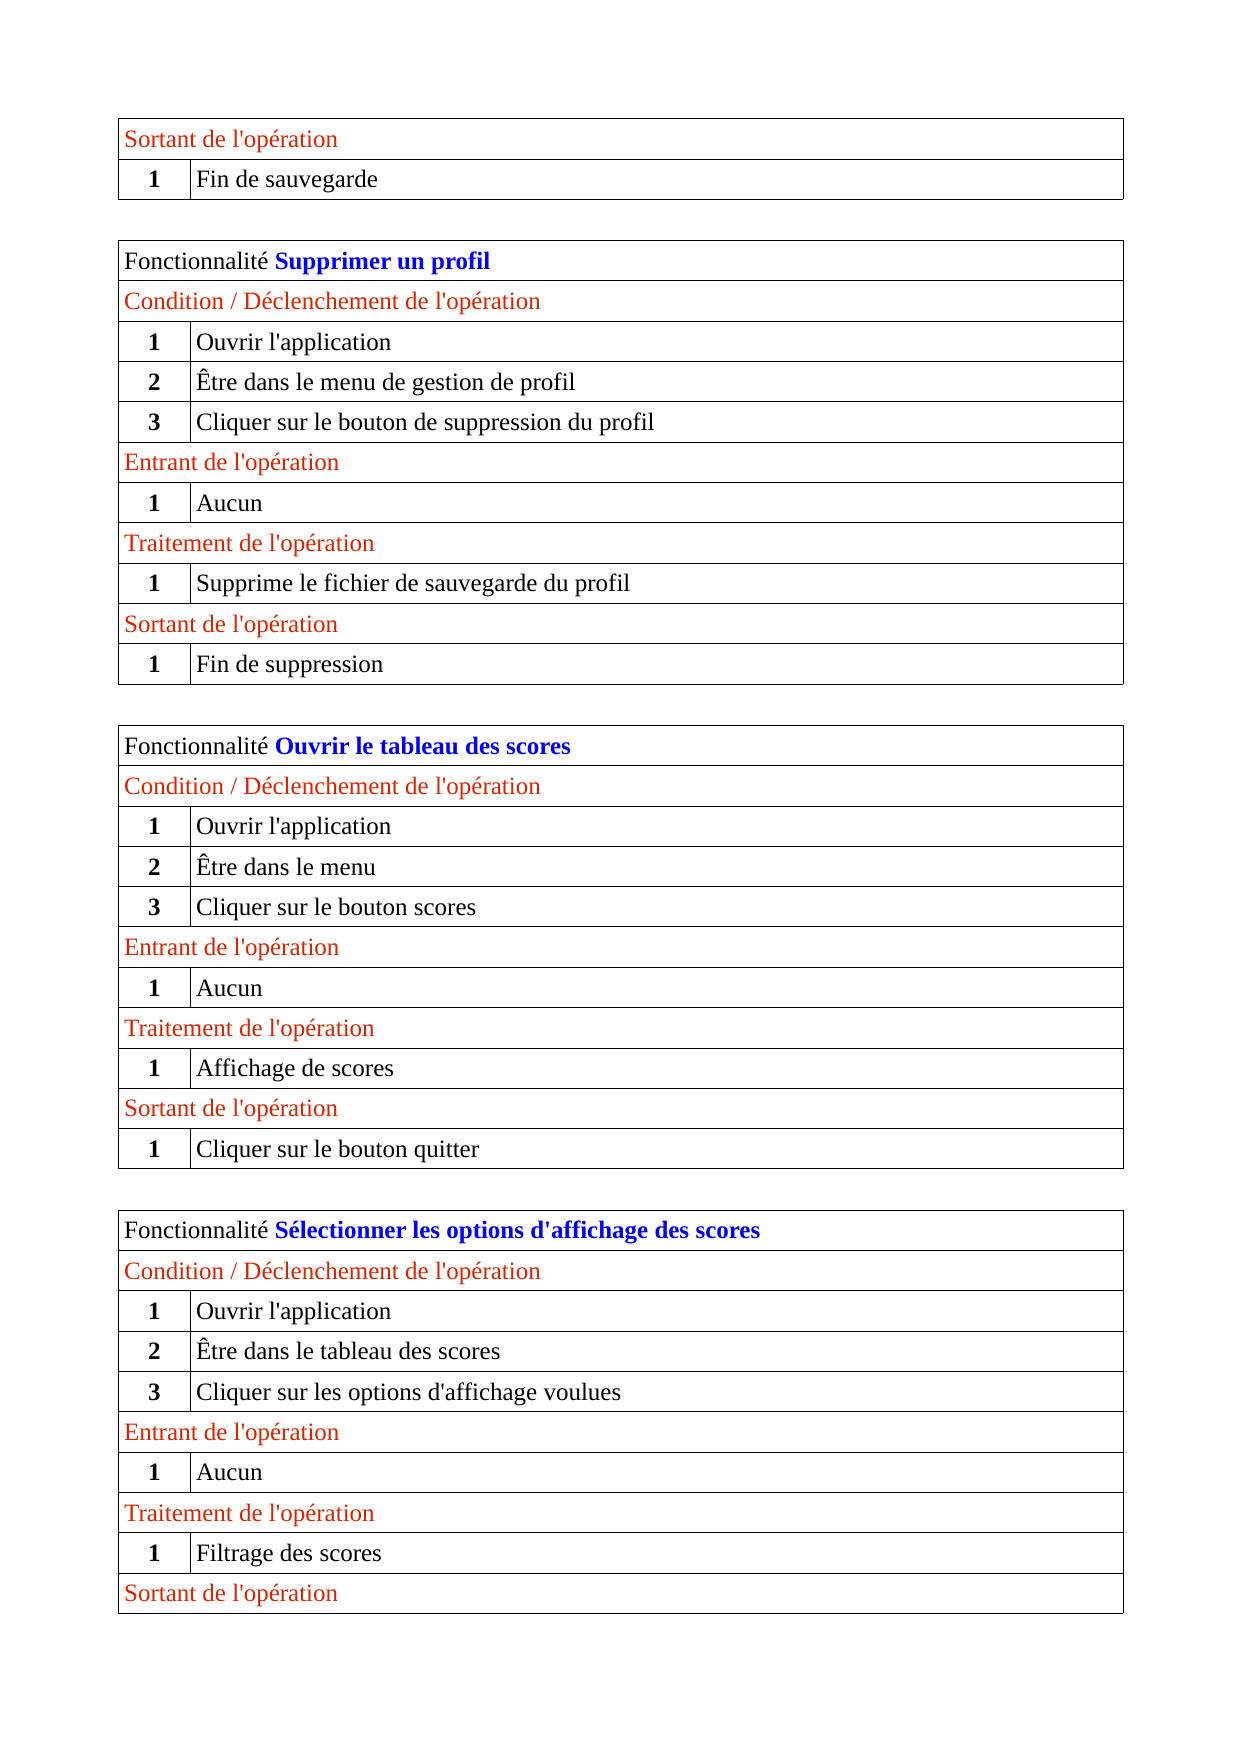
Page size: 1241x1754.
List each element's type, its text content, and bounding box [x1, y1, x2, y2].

table_cell 3 [119, 1372, 190, 1411]
table_cell 1 [119, 644, 190, 683]
table_cell 1 [119, 1291, 190, 1331]
table_cell Sortant de l'opération [119, 1089, 1123, 1128]
table_cell Aucun [191, 483, 1123, 522]
table_cell 1 [119, 807, 190, 846]
table_cell 1 [119, 322, 190, 361]
table_cell Sortant de l'opération [119, 119, 1123, 158]
table_cell 1 [119, 1049, 190, 1088]
table_cell Fin de sauvegarde [191, 160, 1123, 199]
table_cell Entrant de l'opération [119, 443, 1123, 482]
table_cell Cliquer sur le bouton quitter [191, 1129, 1123, 1168]
table_cell 1 [119, 564, 190, 603]
table_cell Être dans le tableau des scores [191, 1332, 1123, 1371]
table_cell Aucun [191, 968, 1123, 1007]
table_cell 1 [119, 160, 190, 199]
table_cell 2 [119, 847, 190, 886]
table_cell Ouvrir l'application [191, 322, 1123, 361]
table_cell 3 [119, 402, 190, 442]
table_cell 1 [119, 1533, 190, 1572]
table_cell Traitement de l'opération [119, 523, 1123, 563]
table_cell Ouvrir l'application [191, 1291, 1123, 1331]
table_cell Aucun [191, 1453, 1123, 1492]
table_header Fonctionnalité Sélectionner les options d'affichage des scores [119, 1211, 1123, 1250]
table_cell Être dans le menu de gestion de profil [191, 362, 1123, 401]
table_cell 2 [119, 1332, 190, 1371]
table_cell Ouvrir l'application [191, 807, 1123, 846]
table_cell Supprime le fichier de sauvegarde du profil [191, 564, 1123, 603]
table_cell Affichage de scores [191, 1049, 1123, 1088]
table_cell Cliquer sur le bouton de suppression du profil [191, 402, 1123, 442]
table_cell Entrant de l'opération [119, 1412, 1123, 1452]
table_header Fonctionnalité Ouvrir le tableau des scores [119, 726, 1123, 765]
table_cell Cliquer sur le bouton scores [191, 887, 1123, 926]
table_cell Condition / Déclenchement de l'opération [119, 766, 1123, 806]
table_cell Être dans le menu [191, 847, 1123, 886]
table_cell Traitement de l'opération [119, 1493, 1123, 1532]
table_cell 1 [119, 968, 190, 1007]
table_cell 3 [119, 887, 190, 926]
table_header Fonctionnalité Supprimer un profil [119, 241, 1123, 280]
table_cell 2 [119, 362, 190, 401]
table_cell Entrant de l'opération [119, 927, 1123, 967]
table_cell Sortant de l'opération [119, 1574, 1123, 1613]
table_cell 1 [119, 1453, 190, 1492]
table_cell Cliquer sur les options d'affichage voulues [191, 1372, 1123, 1411]
table_cell Condition / Déclenchement de l'opération [119, 1251, 1123, 1290]
table_cell Filtrage des scores [191, 1533, 1123, 1572]
table_cell Sortant de l'opération [119, 604, 1123, 643]
table_cell Condition / Déclenchement de l'opération [119, 281, 1123, 321]
table_cell 1 [119, 483, 190, 522]
table_cell 1 [119, 1129, 190, 1168]
table_cell Fin de suppression [191, 644, 1123, 683]
table_cell Traitement de l'opération [119, 1008, 1123, 1047]
